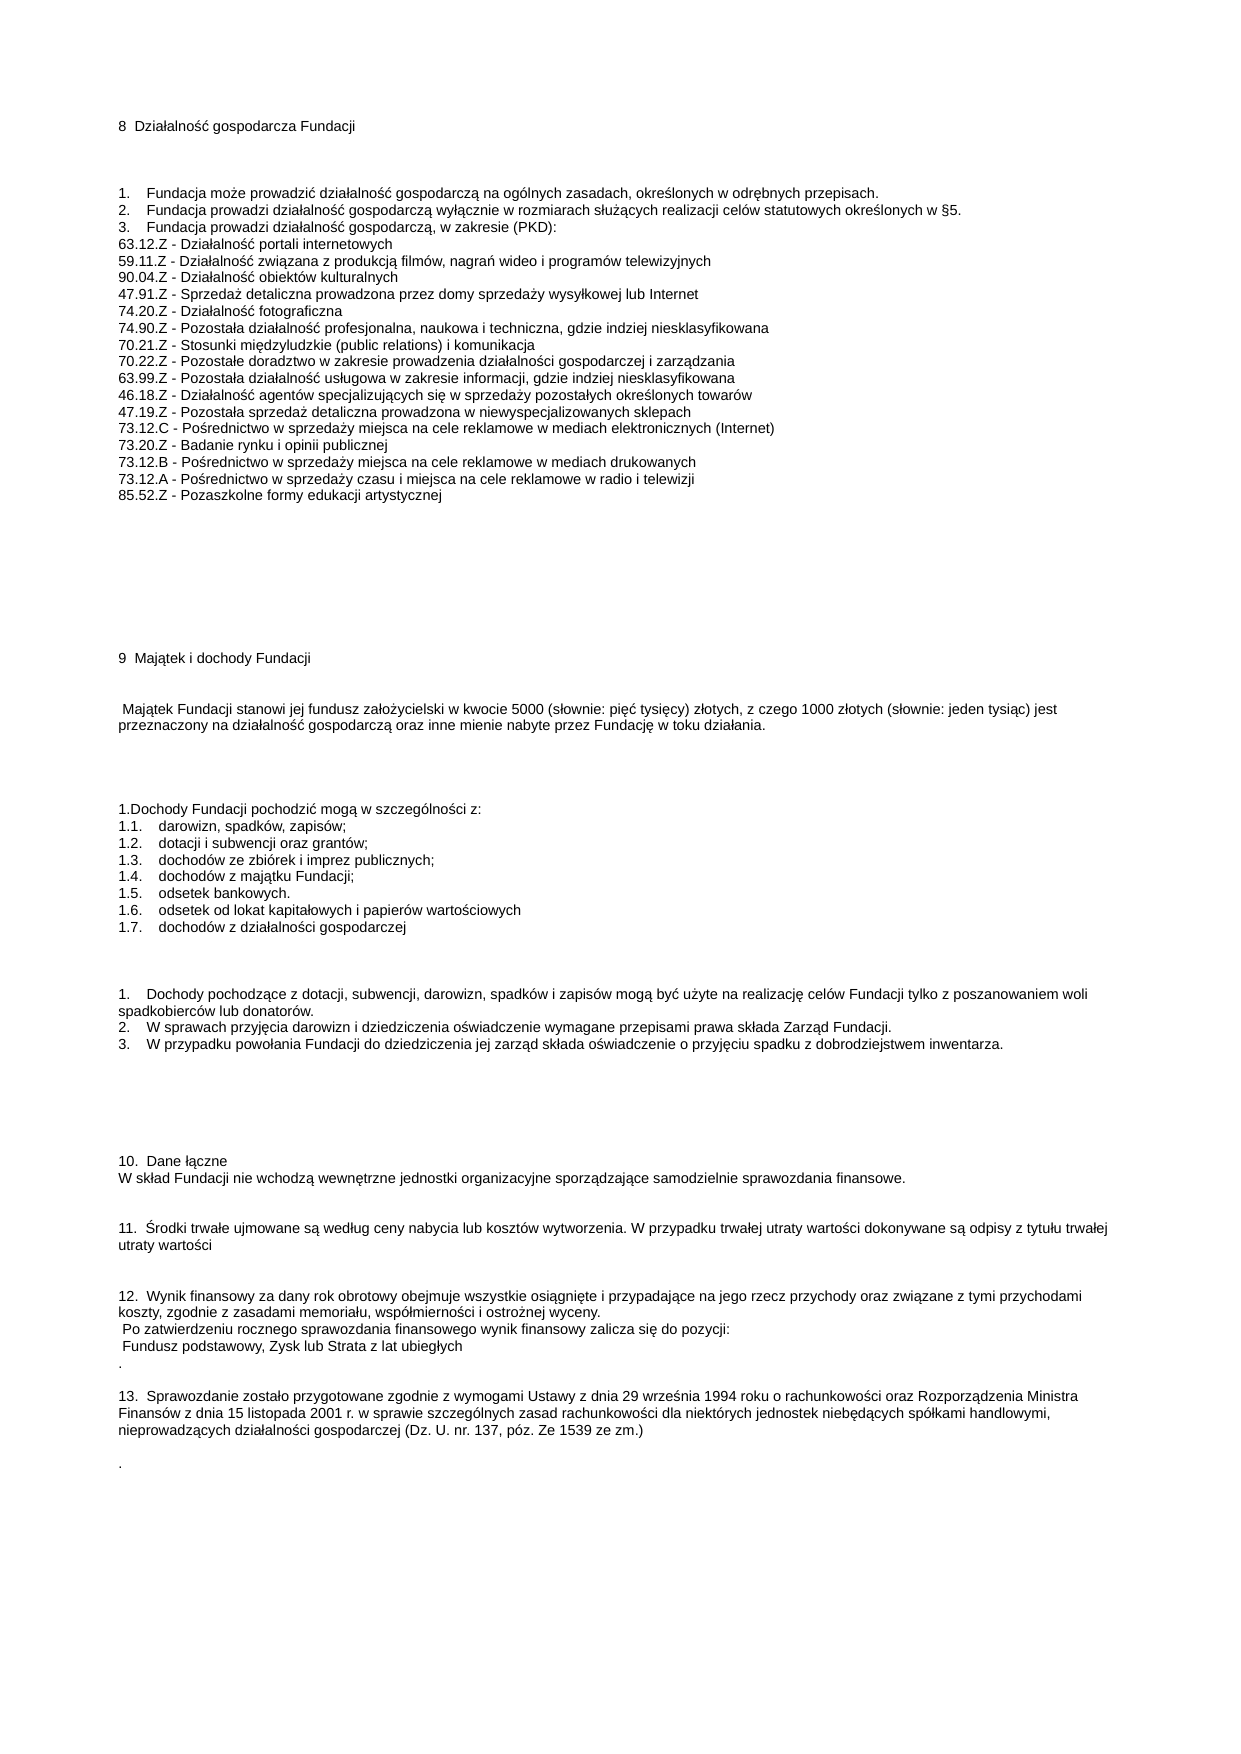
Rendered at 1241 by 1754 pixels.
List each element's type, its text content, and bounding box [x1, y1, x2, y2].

text 2. Fundacja prowadzi działalność gospodarczą wyłącznie w rozmiarach służących realizacji celów statutowych określonych w §5. [118, 202, 1122, 219]
text 47.19.Z - Pozostała sprzedaż detaliczna prowadzona w niewyspecjalizowanych sklepach [118, 403, 1122, 420]
text 1.Dochody Fundacji pochodzić mogą w szczególności z: [118, 801, 1122, 818]
text 10. Dane łączne [118, 1153, 1122, 1170]
text 8 Działalność gospodarcza Fundacji [118, 118, 1122, 135]
text 3. Fundacja prowadzi działalność gospodarczą, w zakresie (PKD): [118, 219, 1122, 236]
text 74.20.Z - Działalność fotograficzna [118, 303, 1122, 319]
text 3. W przypadku powołania Fundacji do dziedziczenia jej zarząd składa oświadczenie o przyjęciu spadku z dobrodziejstwem inwentarza. [118, 1036, 1122, 1052]
text 12. Wynik finansowy za dany rok obrotowy obejmuje wszystkie osiągnięte i przypadające na jego rzecz przychody oraz związane z tymi przychodami koszty, zgodnie z zasadami memoriału, współmierności i ostrożnej wyceny. [118, 1287, 1122, 1321]
text 63.99.Z - Pozostała działalność usługowa w zakresie informacji, gdzie indziej niesklasyfikowana [118, 370, 1122, 386]
text . [118, 1354, 1122, 1371]
text 1.4. dochodów z majątku Fundacji; [118, 868, 1122, 885]
text 2. W sprawach przyjęcia darowizn i dziedziczenia oświadczenie wymagane przepisami prawa składa Zarząd Fundacji. [118, 1019, 1122, 1036]
text 73.20.Z - Badanie rynku i opinii publicznej [118, 437, 1122, 453]
text 47.91.Z - Sprzedaż detaliczna prowadzona przez domy sprzedaży wysyłkowej lub Internet [118, 286, 1122, 303]
text Majątek Fundacji stanowi jej fundusz założycielski w kwocie 5000 (słownie: pięć tysięcy) złotych, z czego 1000 złotych (słownie: jeden tysiąc) jest przeznaczony na działalność gospodarczą oraz inne mienie nabyte przez Fundację w toku działania. [118, 700, 1122, 734]
text 9 Majątek i dochody Fundacji [118, 650, 1122, 667]
text 1. Fundacja może prowadzić działalność gospodarczą na ogólnych zasadach, określonych w odrębnych przepisach. [118, 185, 1122, 202]
text 85.52.Z - Pozaszkolne formy edukacji artystycznej [118, 487, 1122, 504]
text 1. Dochody pochodzące z dotacji, subwencji, darowizn, spadków i zapisów mogą być użyte na realizację celów Fundacji tylko z poszanowaniem woli spadkobierców lub donatorów. [118, 985, 1122, 1019]
text 70.22.Z - Pozostałe doradztwo w zakresie prowadzenia działalności gospodarczej i zarządzania [118, 353, 1122, 370]
text 70.21.Z - Stosunki międzyludzkie (public relations) i komunikacja [118, 336, 1122, 353]
text 73.12.C - Pośrednictwo w sprzedaży miejsca na cele reklamowe w mediach elektronicznych (Internet) [118, 420, 1122, 437]
text Po zatwierdzeniu rocznego sprawozdania finansowego wynik finansowy zalicza się do pozycji: [118, 1321, 1122, 1338]
text 90.04.Z - Działalność obiektów kulturalnych [118, 269, 1122, 286]
text 1.2. dotacji i subwencji oraz grantów; [118, 834, 1122, 851]
text 63.12.Z - Działalność portali internetowych [118, 236, 1122, 252]
text 59.11.Z - Działalność związana z produkcją filmów, nagrań wideo i programów telewizyjnych [118, 252, 1122, 269]
text 1.5. odsetek bankowych. [118, 885, 1122, 902]
text . [118, 1455, 1122, 1472]
text 46.18.Z - Działalność agentów specjalizujących się w sprzedaży pozostałych określonych towarów [118, 386, 1122, 403]
text 73.12.B - Pośrednictwo w sprzedaży miejsca na cele reklamowe w mediach drukowanych [118, 453, 1122, 470]
text 13. Sprawozdanie zostało przygotowane zgodnie z wymogami Ustawy z dnia 29 września 1994 roku o rachunkowości oraz Rozporządzenia Ministra Finansów z dnia 15 listopada 2001 r. w sprawie szczególnych zasad rachunkowości dla niektórych jednostek niebędących spółkami handlowymi, nieprowadzących działalności gospodarczej (Dz. U. nr. 137, póz. Ze 1539 ze zm.) [118, 1388, 1122, 1438]
text Fundusz podstawowy, Zysk lub Strata z lat ubiegłych [118, 1338, 1122, 1354]
text 1.3. dochodów ze zbiórek i imprez publicznych; [118, 851, 1122, 868]
text W skład Fundacji nie wchodzą wewnętrzne jednostki organizacyjne sporządzające samodzielnie sprawozdania finansowe. [118, 1170, 1122, 1187]
text 1.1. darowizn, spadków, zapisów; [118, 818, 1122, 834]
text 11. Środki trwałe ujmowane są według ceny nabycia lub kosztów wytworzenia. W przypadku trwałej utraty wartości dokonywane są odpisy z tytułu trwałej utraty wartości [118, 1220, 1122, 1254]
text 1.6. odsetek od lokat kapitałowych i papierów wartościowych [118, 902, 1122, 918]
text 73.12.A - Pośrednictwo w sprzedaży czasu i miejsca na cele reklamowe w radio i telewizji [118, 470, 1122, 487]
text 1.7. dochodów z działalności gospodarczej [118, 918, 1122, 935]
text 74.90.Z - Pozostała działalność profesjonalna, naukowa i techniczna, gdzie indziej niesklasyfikowana [118, 319, 1122, 336]
